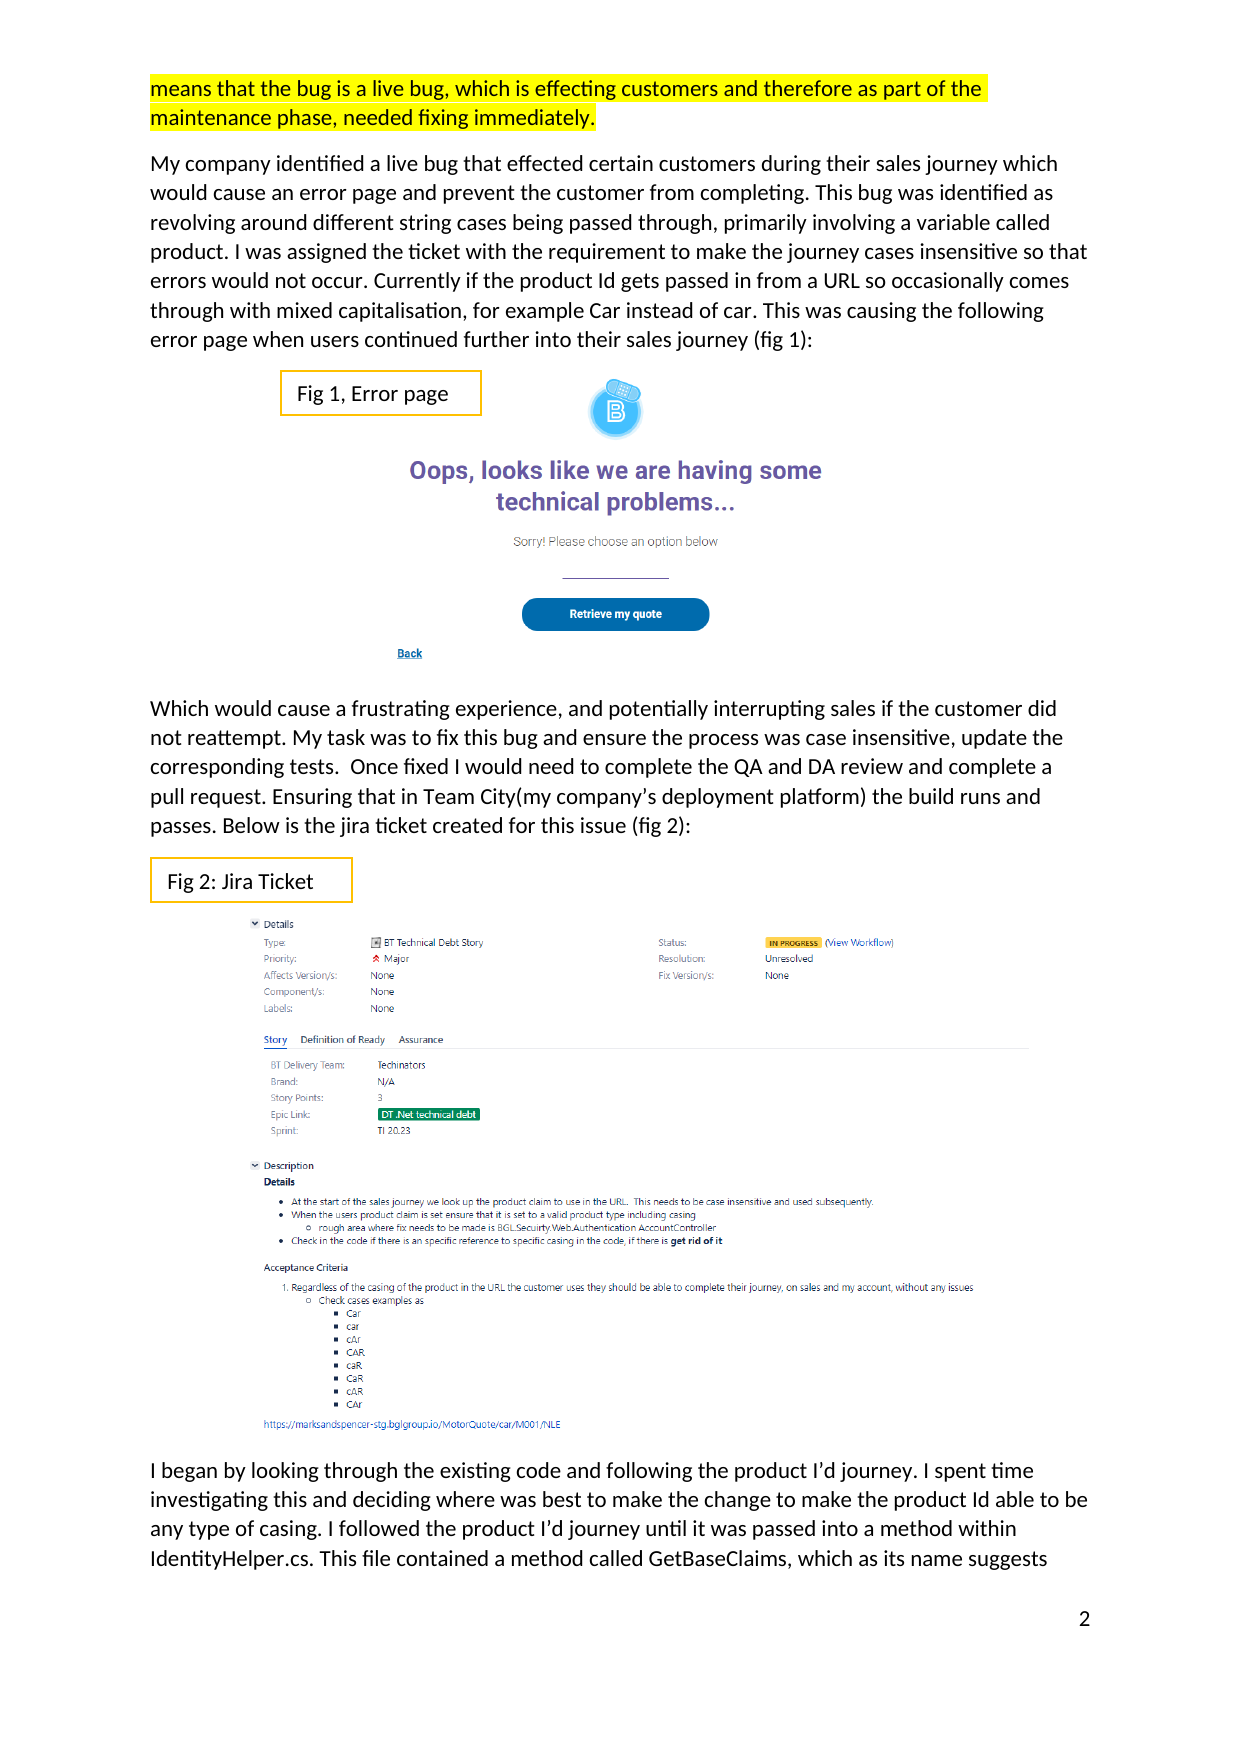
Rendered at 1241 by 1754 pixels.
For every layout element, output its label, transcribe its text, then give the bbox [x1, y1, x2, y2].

text means that the bug is a live bug, which is effecting customers and therefore as part of the maintenance phase, needed fixing immediately. [150, 74, 1090, 131]
text Which would cause a frustrating experience, and potentially interrupting sales if the customer did not reattempt. My task was to fix this bug and ensure the process was case insensitive, update the corresponding tests. Once fixed I would need to complete the QA and DA review and complete a pull request. Ensuring that in Team City(my company’s deployment platform) the build runs and passes. Below is the jira ticket created for this issue (fig 2): [150, 694, 1090, 839]
text I began by looking through the existing code and following the product I’d journey. I spent time investigating this and deciding where was best to make the change to make the product Id able to be any type of casing. I followed the product I’d journey until it was passed into a method within IdentityHelper.cs. This file contained a method called GetBaseClaims, which as its name suggests [150, 1456, 1090, 1572]
text Fig 2: Jira Ticket [167, 867, 336, 893]
text Fig 1, Error page [297, 379, 465, 406]
text My company identified a live bug that effected certain customers during their sales journey which would cause an error page and prevent the customer from completing. This bug was identified as revolving around different string cases being passed through, primarily involving a variable called product. I was assigned the ticket with the requirement to make the journey cases insensitive so that errors would not occur. Currently if the product Id gets passed in from a URL so occasionally comes through with mixed capitalisation, for example Car instead of car. This was causing the following error page when users continued further into their sales journey (fig 1): [150, 149, 1090, 353]
